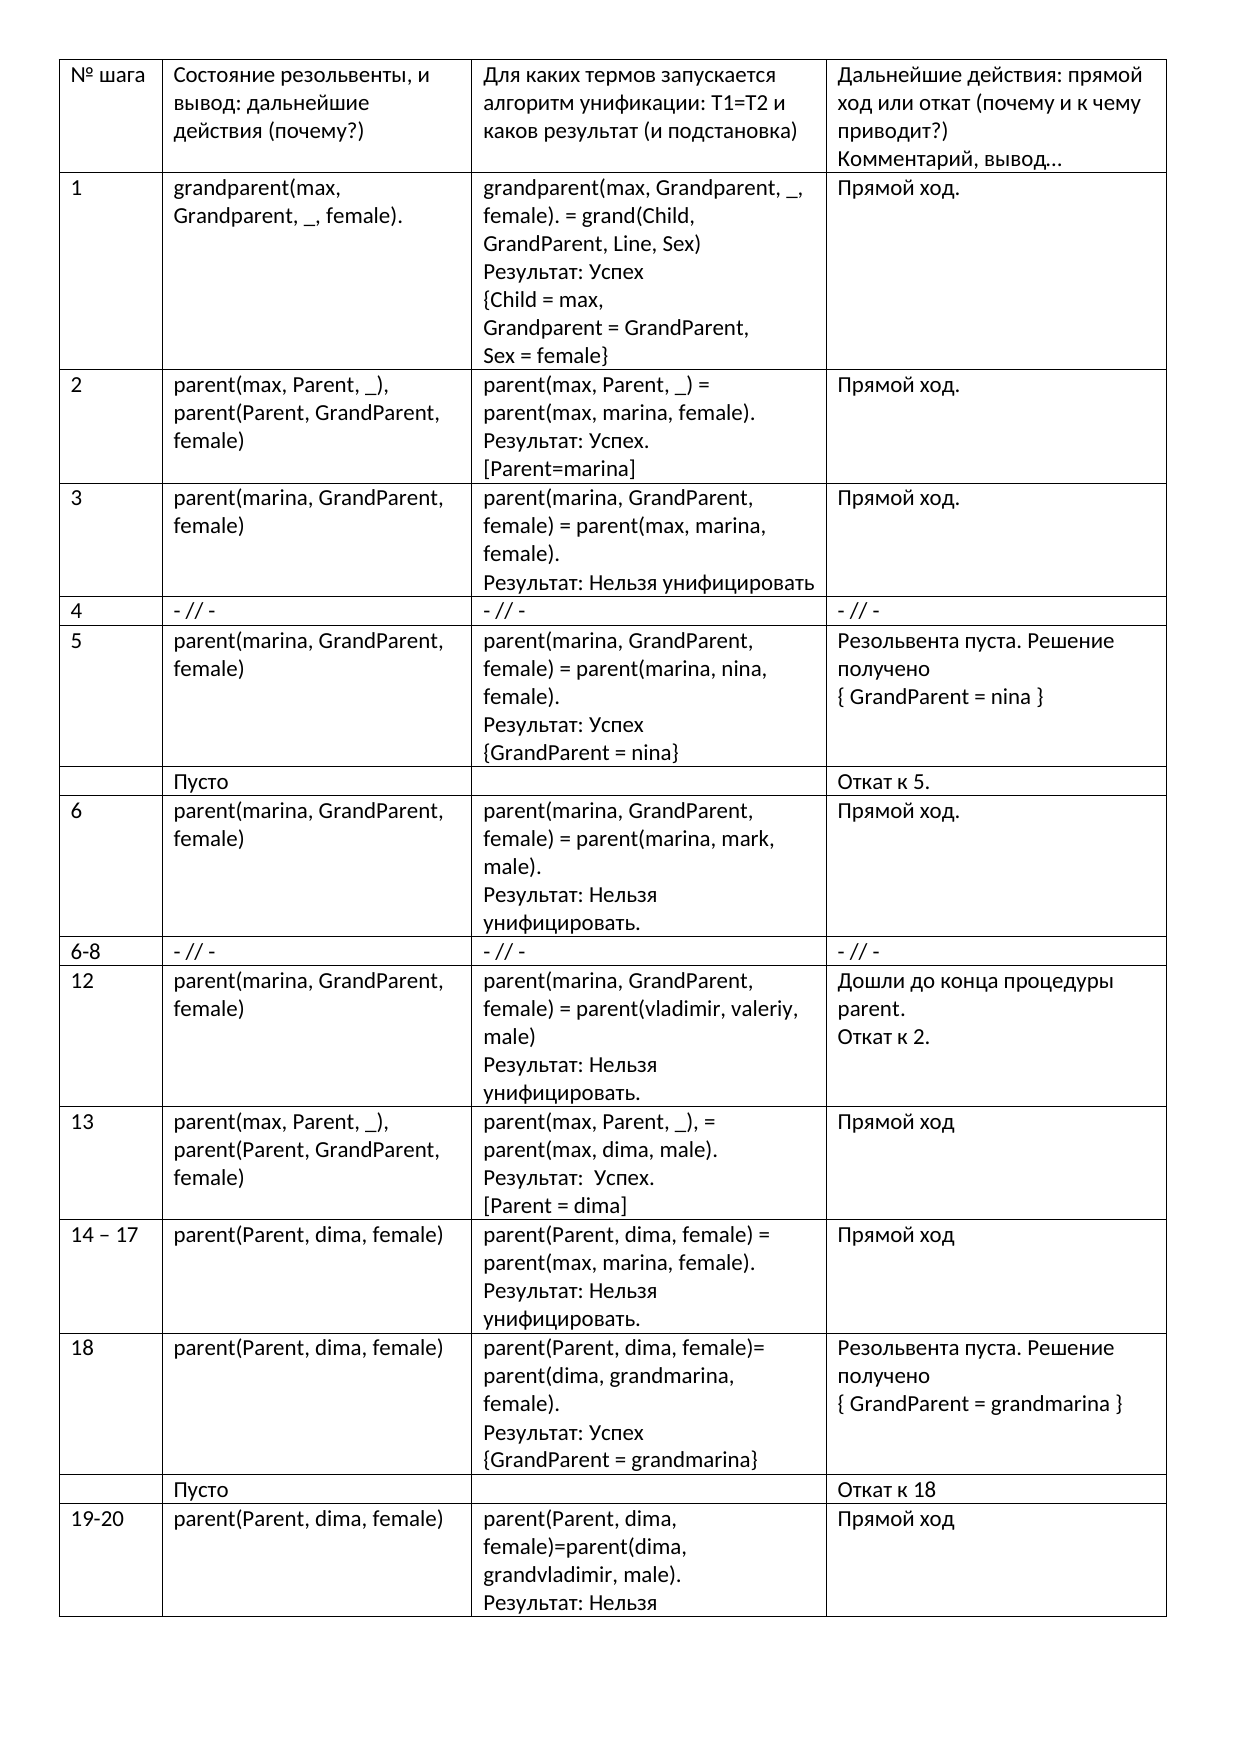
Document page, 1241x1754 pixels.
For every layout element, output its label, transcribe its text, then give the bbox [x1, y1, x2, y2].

table_cell - // - [163, 937, 471, 965]
table_cell parent(marina, GrandParent, female) [163, 796, 471, 936]
table_cell 5 [60, 626, 162, 766]
table_cell 6 [60, 796, 162, 936]
table_cell Дошли до конца процедуры parent. Откат к 2. [827, 966, 1166, 1106]
table_header Состояние резольвенты, и вывод: дальнейшие действия (почему?) [163, 60, 471, 172]
table_header Для каких термов запускается алгоритм унификации: Т1=Т2 и каков результат (и подстановка) [472, 60, 826, 172]
table_cell 12 [60, 966, 162, 1106]
table_cell 14 – 17 [60, 1220, 162, 1332]
table_cell Резольвента пуста. Решение получено { GrandParent = grandmarina } [827, 1334, 1166, 1474]
table_cell Пусто [163, 767, 471, 795]
table_cell Прямой ход [827, 1504, 1166, 1616]
table_cell [472, 1475, 826, 1503]
table_cell parent(marina, GrandParent, female) = parent(marina, nina, female). Результат: Успех {GrandParent = nina} [472, 626, 826, 766]
table_cell Прямой ход. [827, 173, 1166, 369]
table_cell 18 [60, 1334, 162, 1474]
table_cell 13 [60, 1107, 162, 1219]
table_cell - // - [827, 937, 1166, 965]
table_cell Пусто [163, 1475, 471, 1503]
table_cell - // - [163, 597, 471, 625]
table_cell parent(Parent, dima, female) [163, 1334, 471, 1474]
table_cell 2 [60, 370, 162, 482]
table_cell - // - [472, 937, 826, 965]
table_cell parent(Parent, dima, female)=parent(dima, grandvladimir, male). Результат: Нельзя [472, 1504, 826, 1616]
table_cell Откат к 18 [827, 1475, 1166, 1503]
table_cell 19-20 [60, 1504, 162, 1616]
table_cell 6-8 [60, 937, 162, 965]
table_cell parent(Parent, dima, female) [163, 1220, 471, 1332]
table_cell grandparent(max, Grandparent, _, female). [163, 173, 471, 369]
table_cell [60, 1475, 162, 1503]
table_header № шага [60, 60, 162, 172]
table_cell grandparent(max, Grandparent, _, female). = grand(Child, GrandParent, Line, Sex) Результат: Успех {Child = max, Grandparent = GrandParent, Sex = female} [472, 173, 826, 369]
table_cell Прямой ход. [827, 370, 1166, 482]
table_cell parent(marina, GrandParent, female) [163, 966, 471, 1106]
table_cell Резольвента пуста. Решение получено { GrandParent = nina } [827, 626, 1166, 766]
table_cell parent(marina, GrandParent, female) [163, 626, 471, 766]
table_cell parent(Parent, dima, female) [163, 1504, 471, 1616]
table_cell parent(max, Parent, _), = parent(max, dima, male). Результат: Успех. [Parent = dima] [472, 1107, 826, 1219]
table_cell parent(max, Parent, _), parent(Parent, GrandParent, female) [163, 370, 471, 482]
table_cell 3 [60, 484, 162, 596]
table_cell - // - [827, 597, 1166, 625]
table_cell [472, 767, 826, 795]
table_cell parent(marina, GrandParent, female) = parent(vladimir, valeriy, male) Результат: Нельзя унифицировать. [472, 966, 826, 1106]
table_cell Прямой ход. [827, 796, 1166, 936]
table_cell parent(Parent, dima, female) = parent(max, marina, female). Результат: Нельзя унифицировать. [472, 1220, 826, 1332]
table_cell Прямой ход. [827, 484, 1166, 596]
table_cell parent(max, Parent, _) = parent(max, marina, female). Результат: Успех. [Parent=marina] [472, 370, 826, 482]
table_cell Прямой ход [827, 1107, 1166, 1219]
table_cell parent(Parent, dima, female)= parent(dima, grandmarina, female). Результат: Успех {GrandParent = grandmarina} [472, 1334, 826, 1474]
table_header Дальнейшие действия: прямой ход или откат (почему и к чему приводит?) Комментарий, вывод… [827, 60, 1166, 172]
table_cell parent(max, Parent, _), parent(Parent, GrandParent, female) [163, 1107, 471, 1219]
table_cell Откат к 5. [827, 767, 1166, 795]
table_cell 4 [60, 597, 162, 625]
table_cell Прямой ход [827, 1220, 1166, 1332]
table_cell parent(marina, GrandParent, female) = parent(marina, mark, male). Результат: Нельзя унифицировать. [472, 796, 826, 936]
table_cell - // - [472, 597, 826, 625]
table_cell [60, 767, 162, 795]
table_cell parent(marina, GrandParent, female) [163, 484, 471, 596]
table_cell parent(marina, GrandParent, female) = parent(max, marina, female). Результат: Нельзя унифицировать [472, 484, 826, 596]
table_cell 1 [60, 173, 162, 369]
